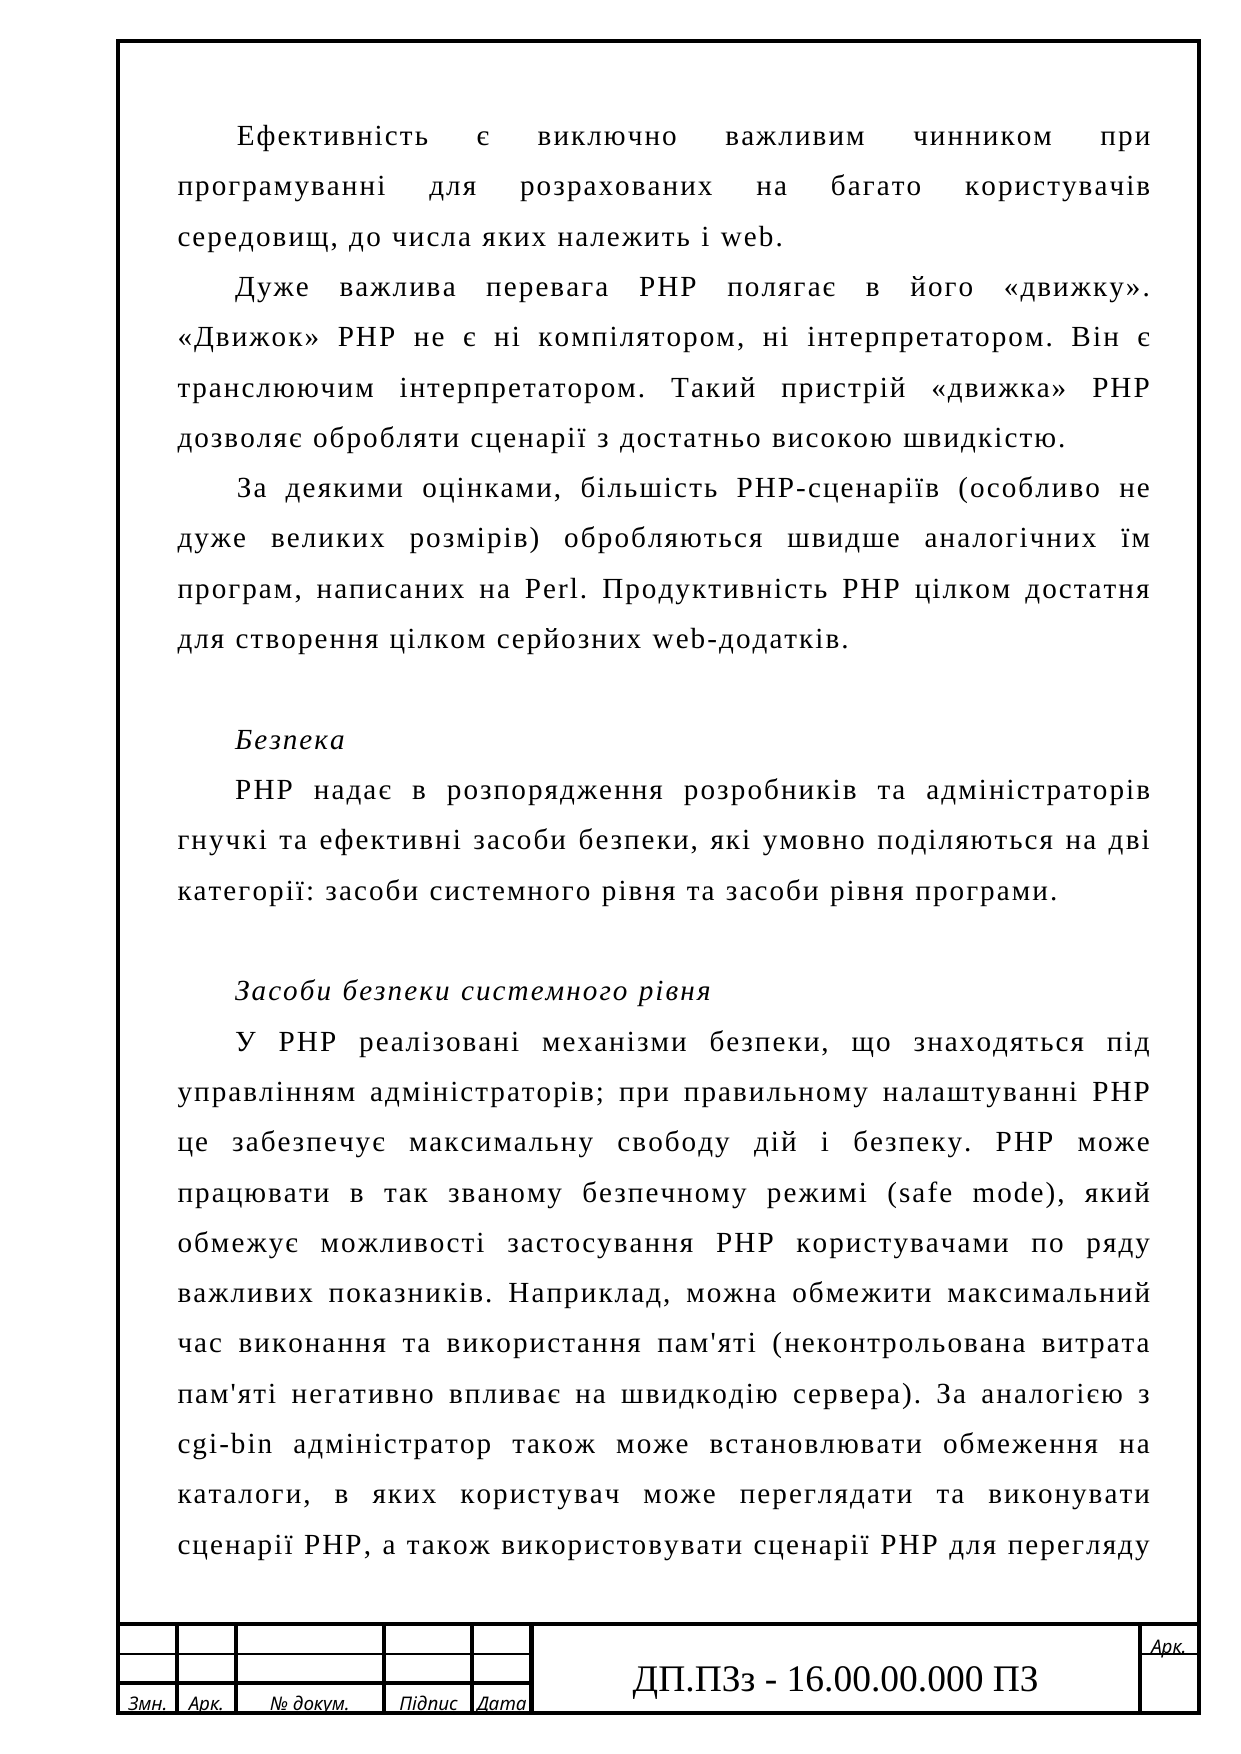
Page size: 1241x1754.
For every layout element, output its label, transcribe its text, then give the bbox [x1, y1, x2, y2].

text Дуже важлива перевага PHP полягає в його «движку». «Движок» PHP не є ні компілятором, ні інтерпретатором. Він є транслюючим інтерпретатором. Такий пристрій «движка» PHP дозволяє обробляти сценарії з достатньо високою швидкістю. [177, 269, 1152, 453]
text РНР надає в розпорядження розробників та адміністраторів гнучкі та ефективні засоби безпеки, які умовно поділяються на дві категорії: засоби системного рівня та засоби рівня програми. [177, 772, 1152, 906]
text Ефективність є виключно важливим чинником при програмуванні для розрахованих на багато користувачів середовищ, до числа яких належить і web. [177, 118, 1152, 252]
text Засоби безпеки системного рівня [177, 973, 1152, 1007]
text Безпека [177, 722, 1152, 755]
text За деякими оцінками, більшість PHP-сценаріїв (особливо не дуже великих розмірів) обробляються швидше аналогічних їм програм, написаних на Perl. Продуктивність PHP цілком достатня для створення цілком серйозних web-додатків. [177, 470, 1152, 655]
text У РНР реалізовані механізми безпеки, що знаходяться під управлінням адміністраторів; при правильному налаштуванні РНР це забезпечує максимальну свободу дій і безпеку. РНР може працювати в так званому безпечному режимі (safe mode), який обмежує можливості застосування РНР користувачами по ряду важливих показників. Наприклад, можна обмежити максимальний час виконання та використання пам'яті (неконтрольована витрата пам'яті негативно впливає на швидкодію сервера). За аналогією з cgi-bin адміністратор також може встановлювати обмеження на каталоги, в яких користувач може переглядати та виконувати сценарії РНР, а також використовувати сценарії РНР для перегляду [177, 1024, 1152, 1560]
